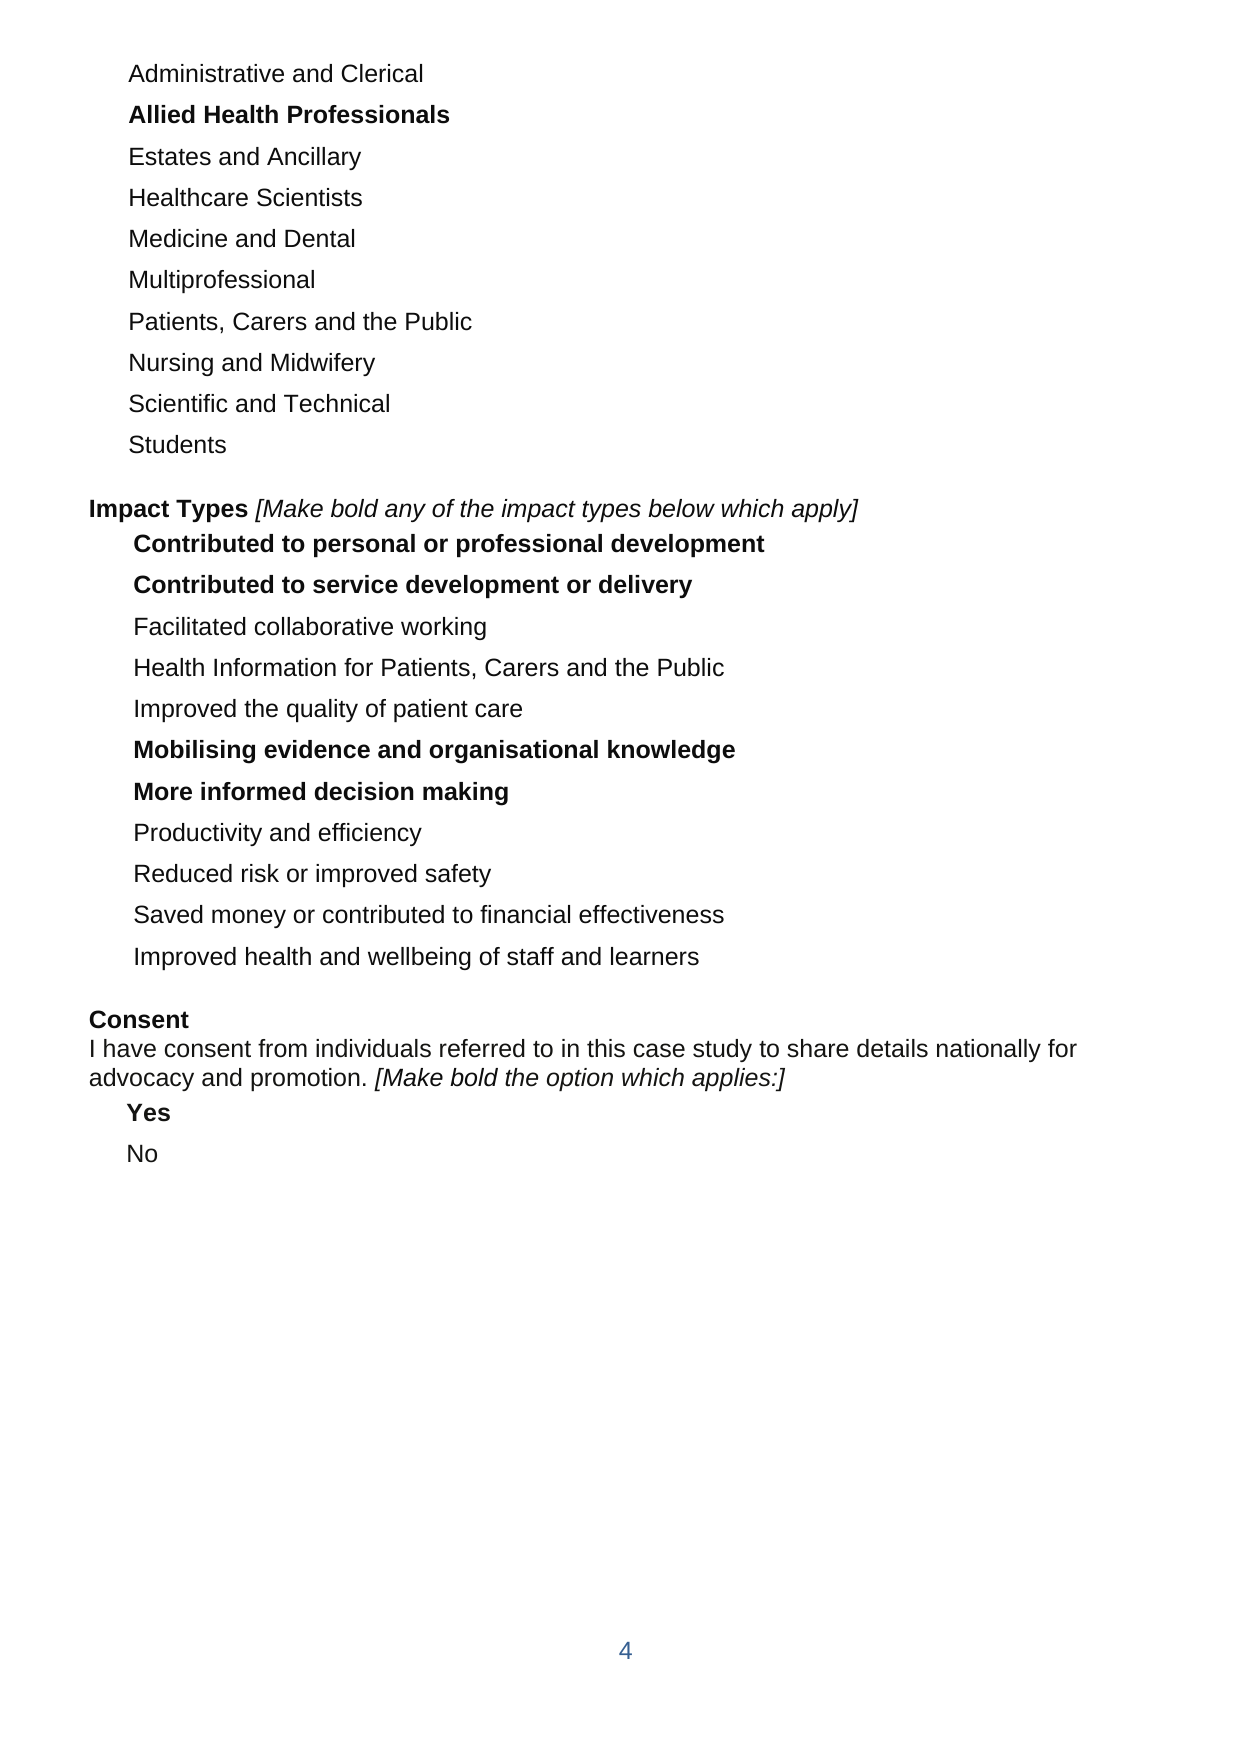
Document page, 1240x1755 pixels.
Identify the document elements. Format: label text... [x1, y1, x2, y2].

text Saved money or contributed to financial effectiveness [133, 900, 1151, 929]
text Nursing and Midwifery [128, 348, 1151, 377]
text Multiprofessional [128, 265, 1151, 294]
text Medicine and Dental [128, 224, 1151, 253]
text Patients, Carers and the Public [128, 307, 1151, 335]
text No [126, 1139, 1151, 1168]
text Health Information for Patients, Carers and the Public [133, 653, 1151, 682]
text Allied Health Professionals [128, 100, 1151, 129]
text Scientific and Technical [128, 389, 1151, 418]
text Estates and Ancillary [128, 142, 1151, 170]
text Impact Types [Make bold any of the impact types below which apply] [89, 494, 1151, 523]
text Contributed to personal or professional development [133, 529, 1151, 558]
text Yes [126, 1098, 1151, 1127]
text Healthcare Scientists [128, 183, 1151, 212]
text Consent [89, 1005, 1151, 1034]
text Contributed to service development or delivery [133, 570, 1151, 599]
text Mobilising evidence and organisational knowledge [133, 735, 1151, 764]
text Facilitated collaborative working [133, 612, 1151, 640]
text Students [128, 430, 1151, 459]
text Productivity and efficiency [133, 818, 1151, 847]
text Administrative and Clerical [128, 59, 1151, 88]
text Improved the quality of patient care [133, 694, 1151, 723]
text More informed decision making [133, 777, 1151, 805]
text Improved health and wellbeing of staff and learners [133, 942, 1151, 970]
text I have consent from individuals referred to in this case study to share details nationally for advocacy and promotion. [Make bold the option which applies:] [89, 1034, 1151, 1092]
text Reduced risk or improved safety [133, 859, 1151, 888]
